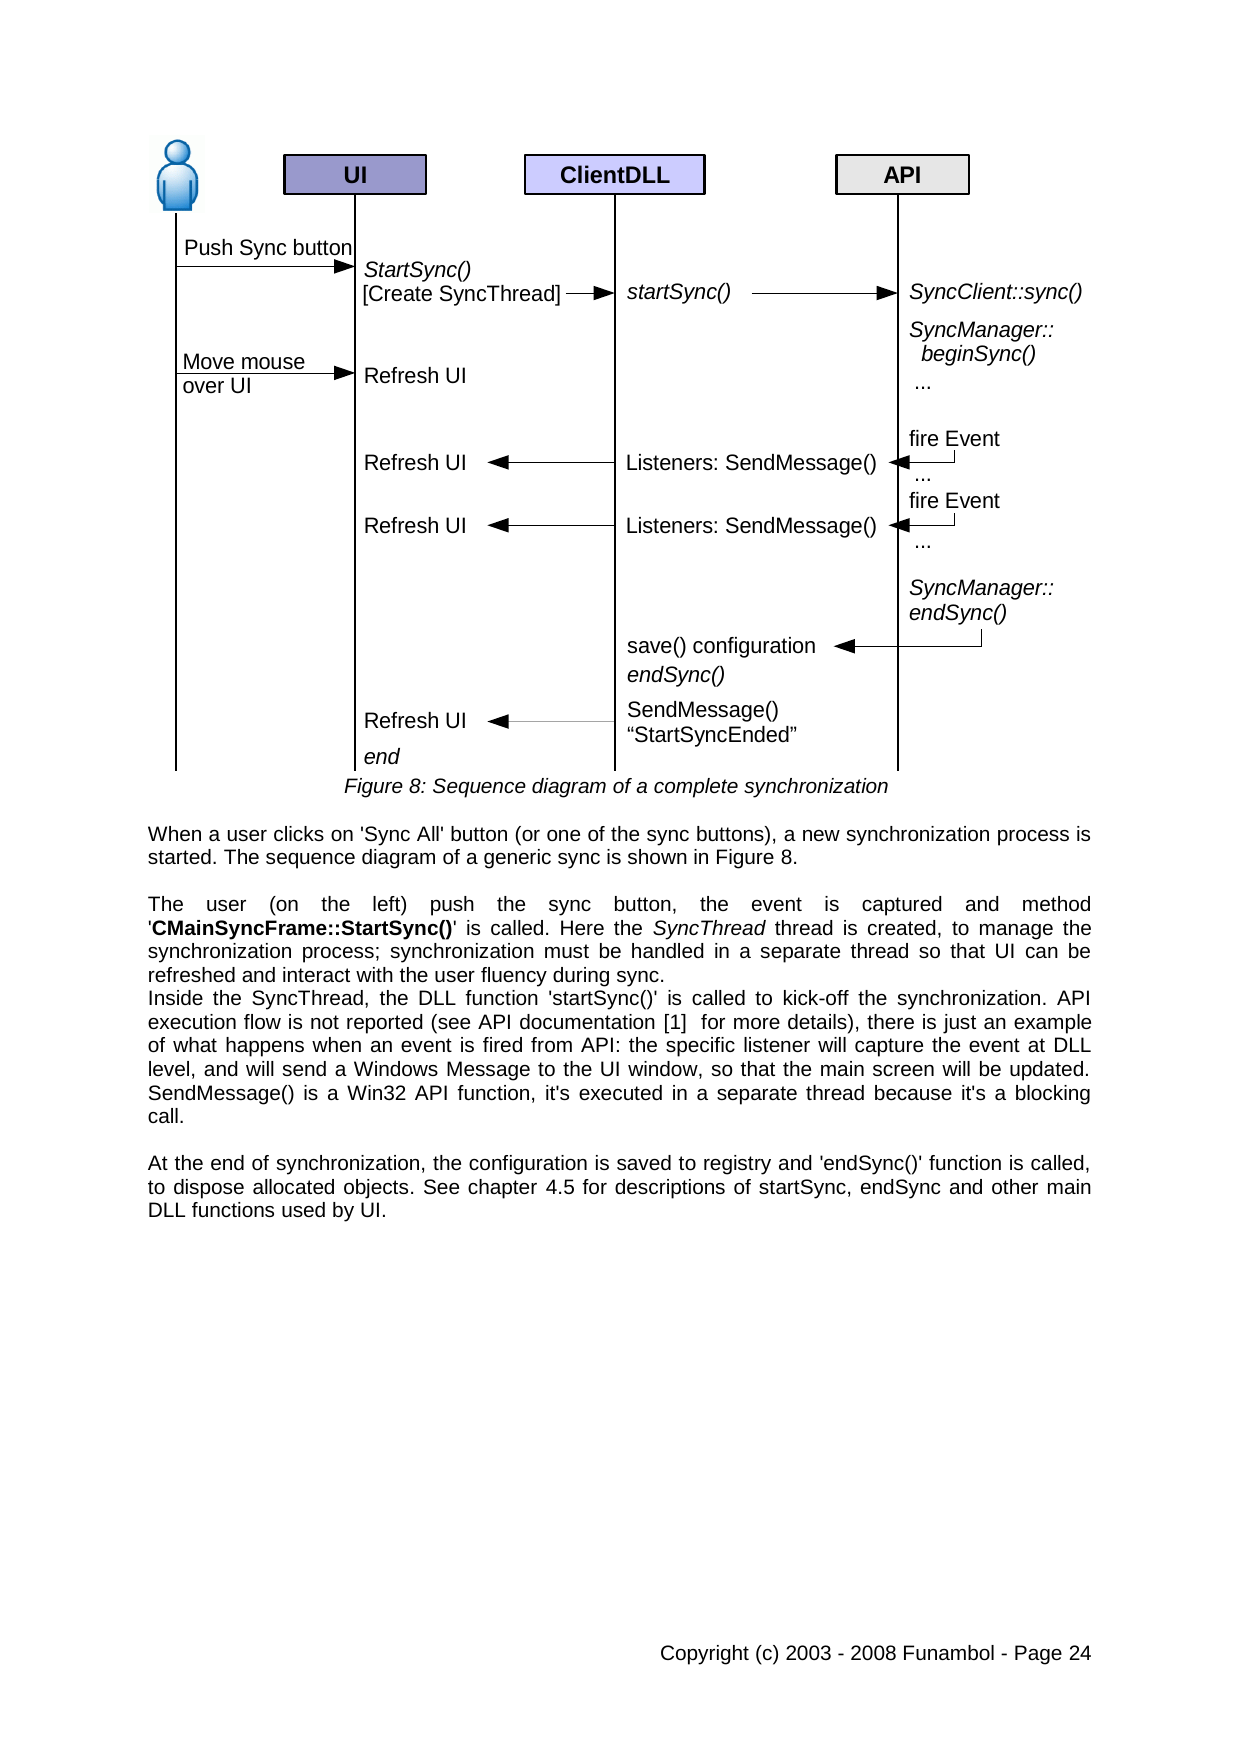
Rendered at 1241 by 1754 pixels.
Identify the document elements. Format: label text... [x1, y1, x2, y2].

text The user (on the left) push the sync button, the event is captured and method 'CMainSyncFrame::StartSync()' is called. Here the SyncThread thread is created, to manage the synchronization process; synchronization must be handled in a separate thread so that UI can be refreshed and interact with the user fluency during sync. Inside the SyncThread, the DLL function 'startSync()' is called to kick-off the synchronization. API execution flow is not reported (see API documentation [1] for more details), there is just an example of what happens when an event is fired from API: the specific listener will capture the event at DLL level, and will send a Windows Message to the UI window, so that the main screen will be updated. SendMessage() is a Win32 API function, it's executed in a separate thread because it's a blocking call. [148, 893, 1093, 1128]
text Figure 8: Sequence diagram of a complete synchronization [146, 131, 1088, 798]
text At the end of synchronization, the configuration is saved to registry and 'endSync()' function is called, to dispose allocated objects. See chapter 4.5 for descriptions of startSync, endSync and other main DLL functions used by UI. [148, 1152, 1093, 1222]
text When a user clicks on 'Sync All' button (or one of the sync buttons), a new synchronization process is started. The sequence diagram of a generic sync is shown in Figure 8. [148, 118, 1093, 869]
